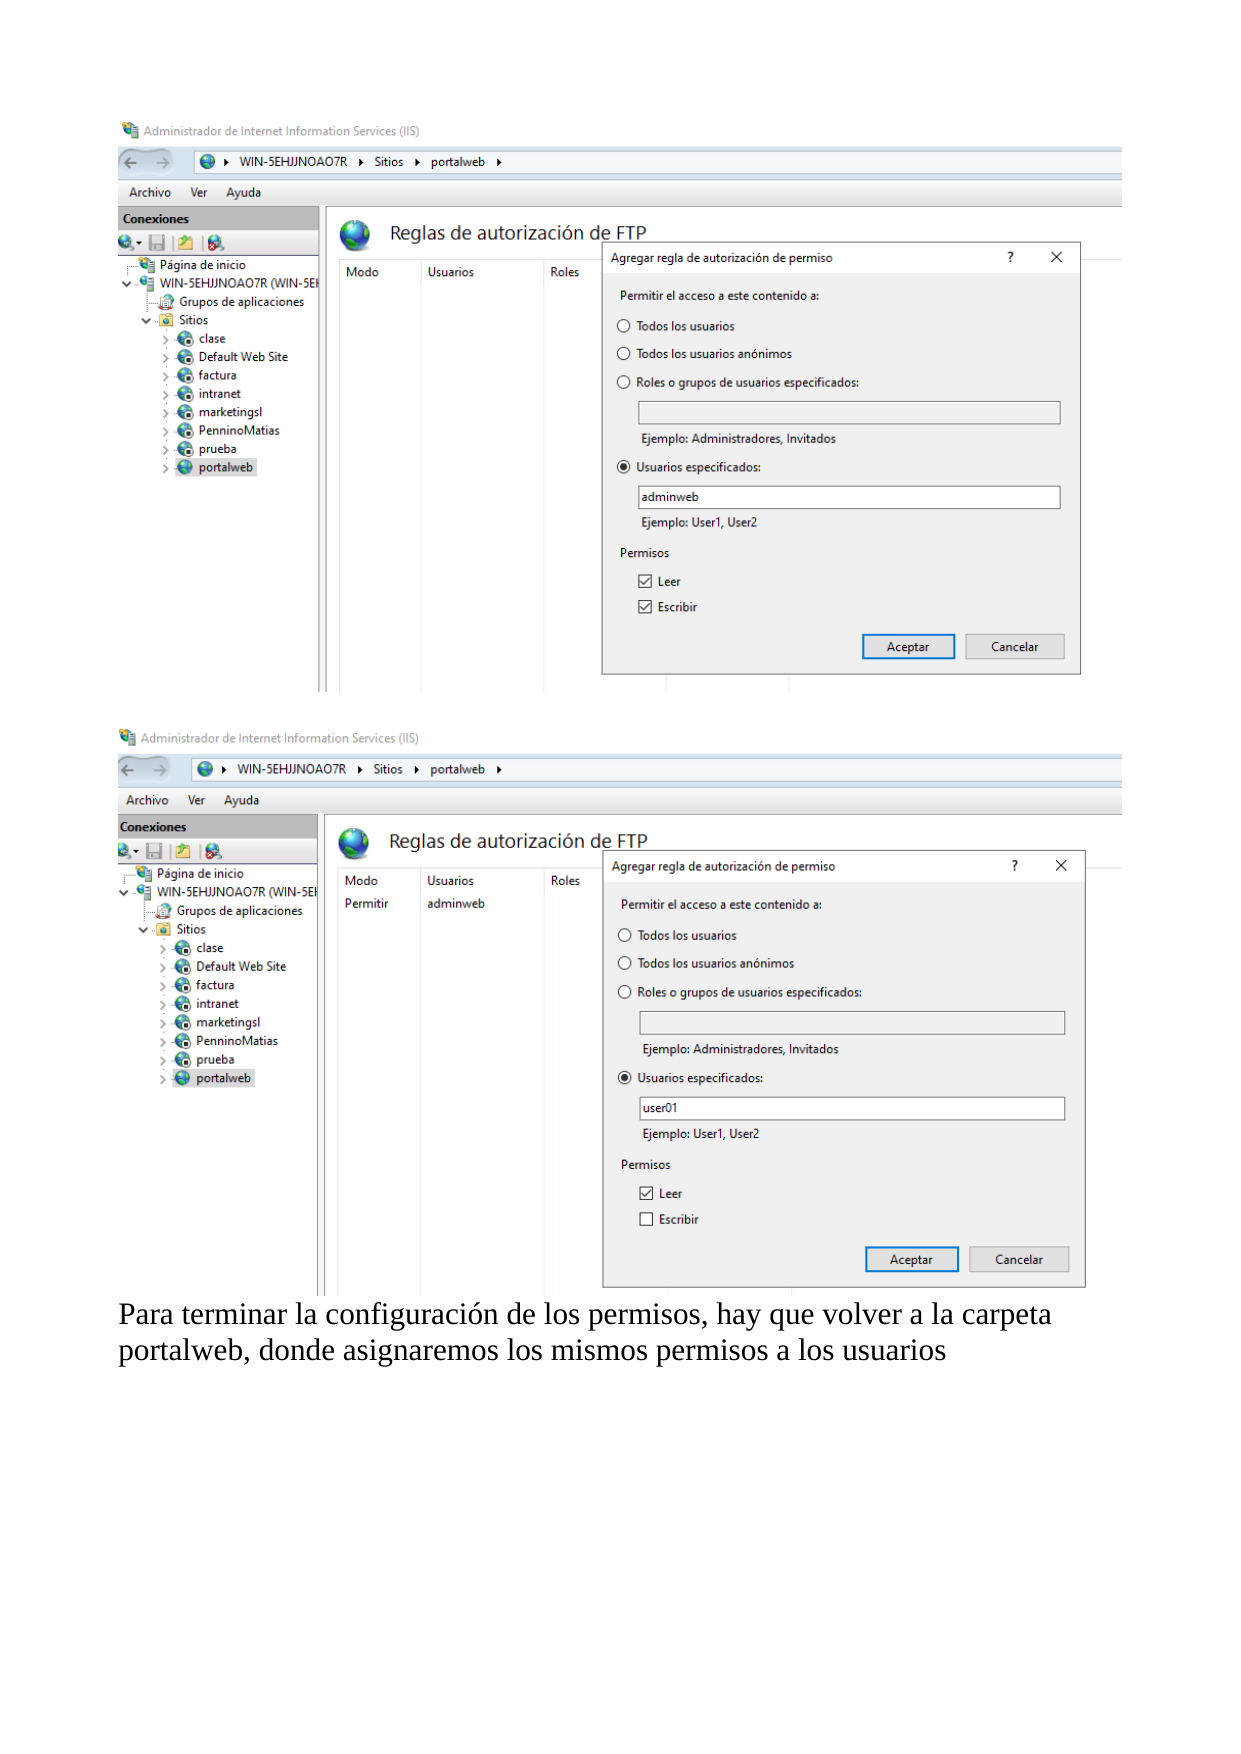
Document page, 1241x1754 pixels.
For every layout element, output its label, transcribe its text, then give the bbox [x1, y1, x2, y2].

picture [118, 118, 1123, 692]
picture [118, 728, 1123, 1296]
text Para terminar la configuración de los permisos, hay que volver a la carpeta portalweb, donde asignaremos los mismos permisos a los usuarios [118, 1296, 1122, 1367]
